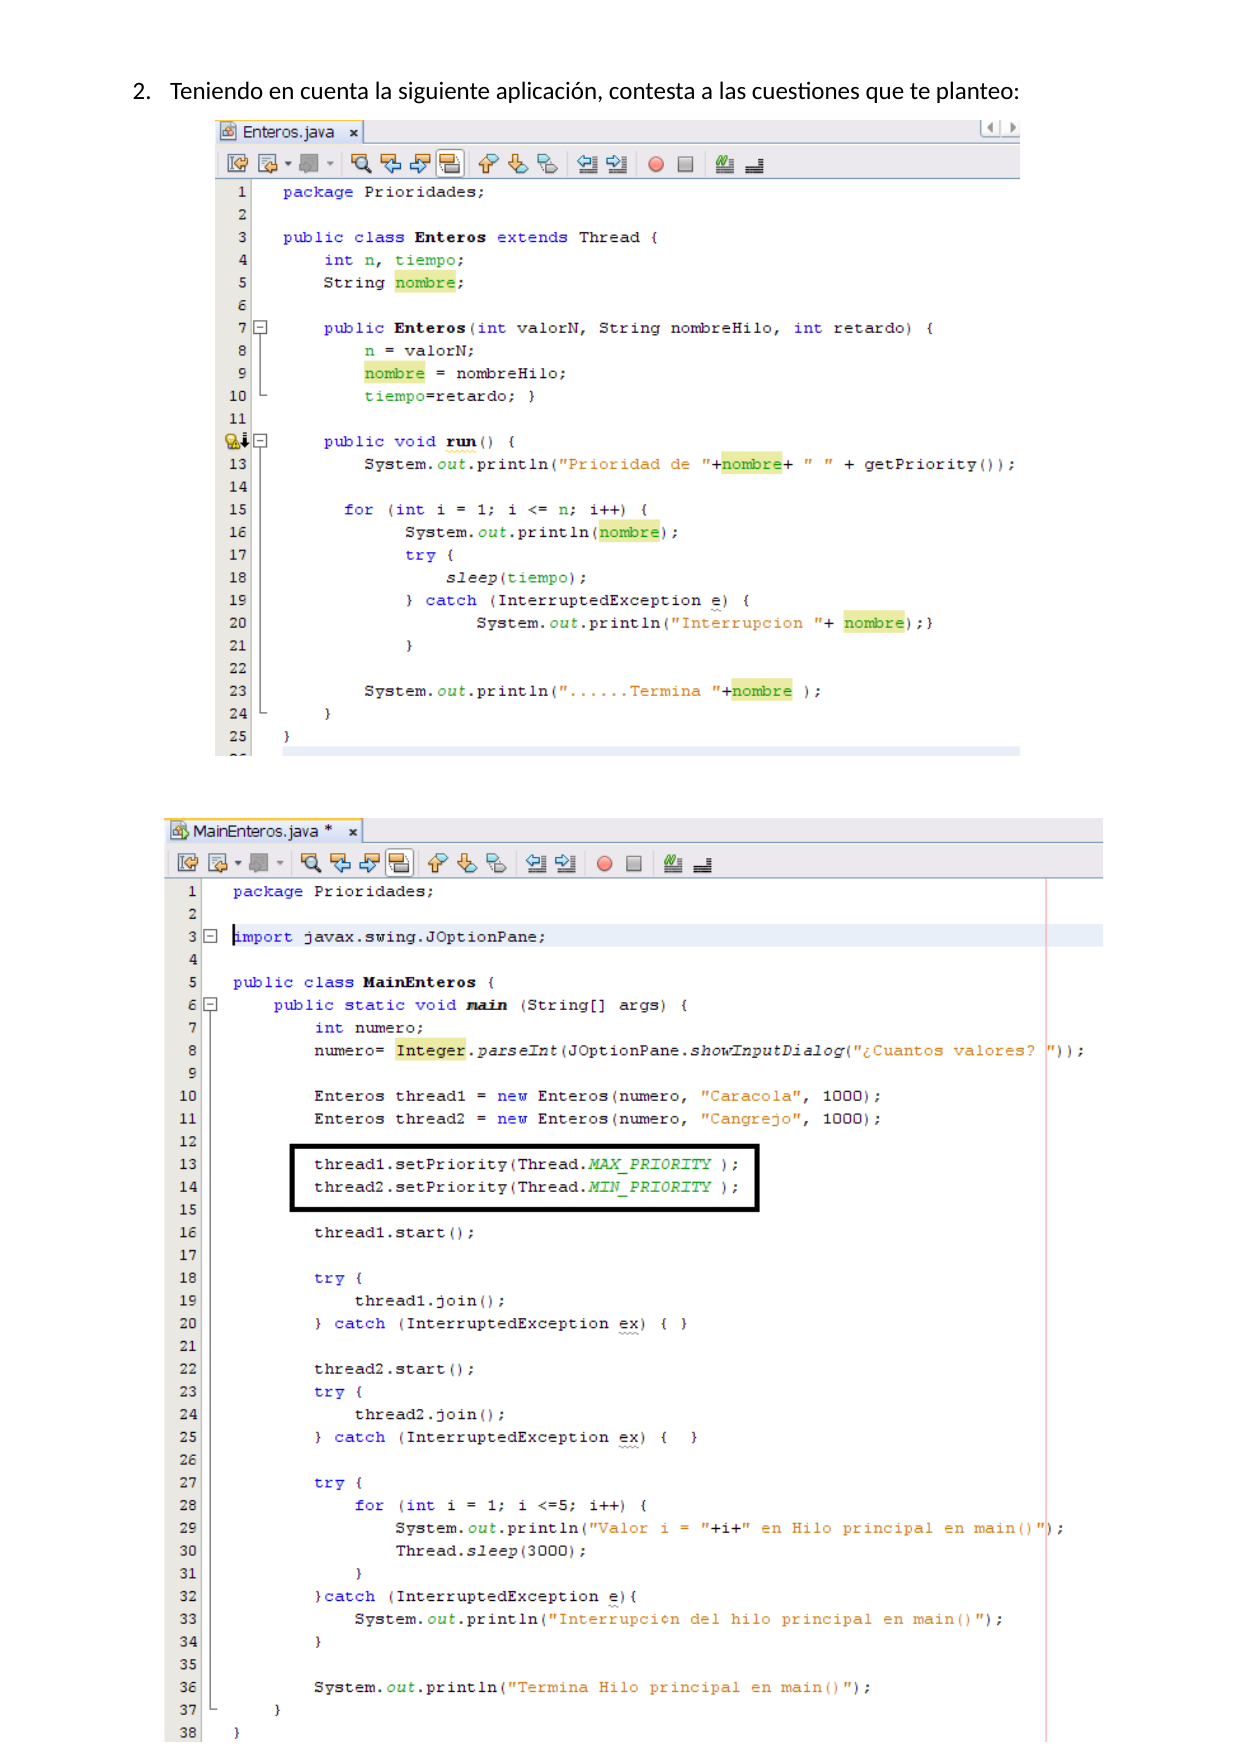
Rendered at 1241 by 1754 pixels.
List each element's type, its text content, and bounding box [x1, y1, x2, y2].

list Teniendo en cuenta la siguiente aplicación, contesta a las cuestiones que te planteo: [132, 75, 1157, 106]
